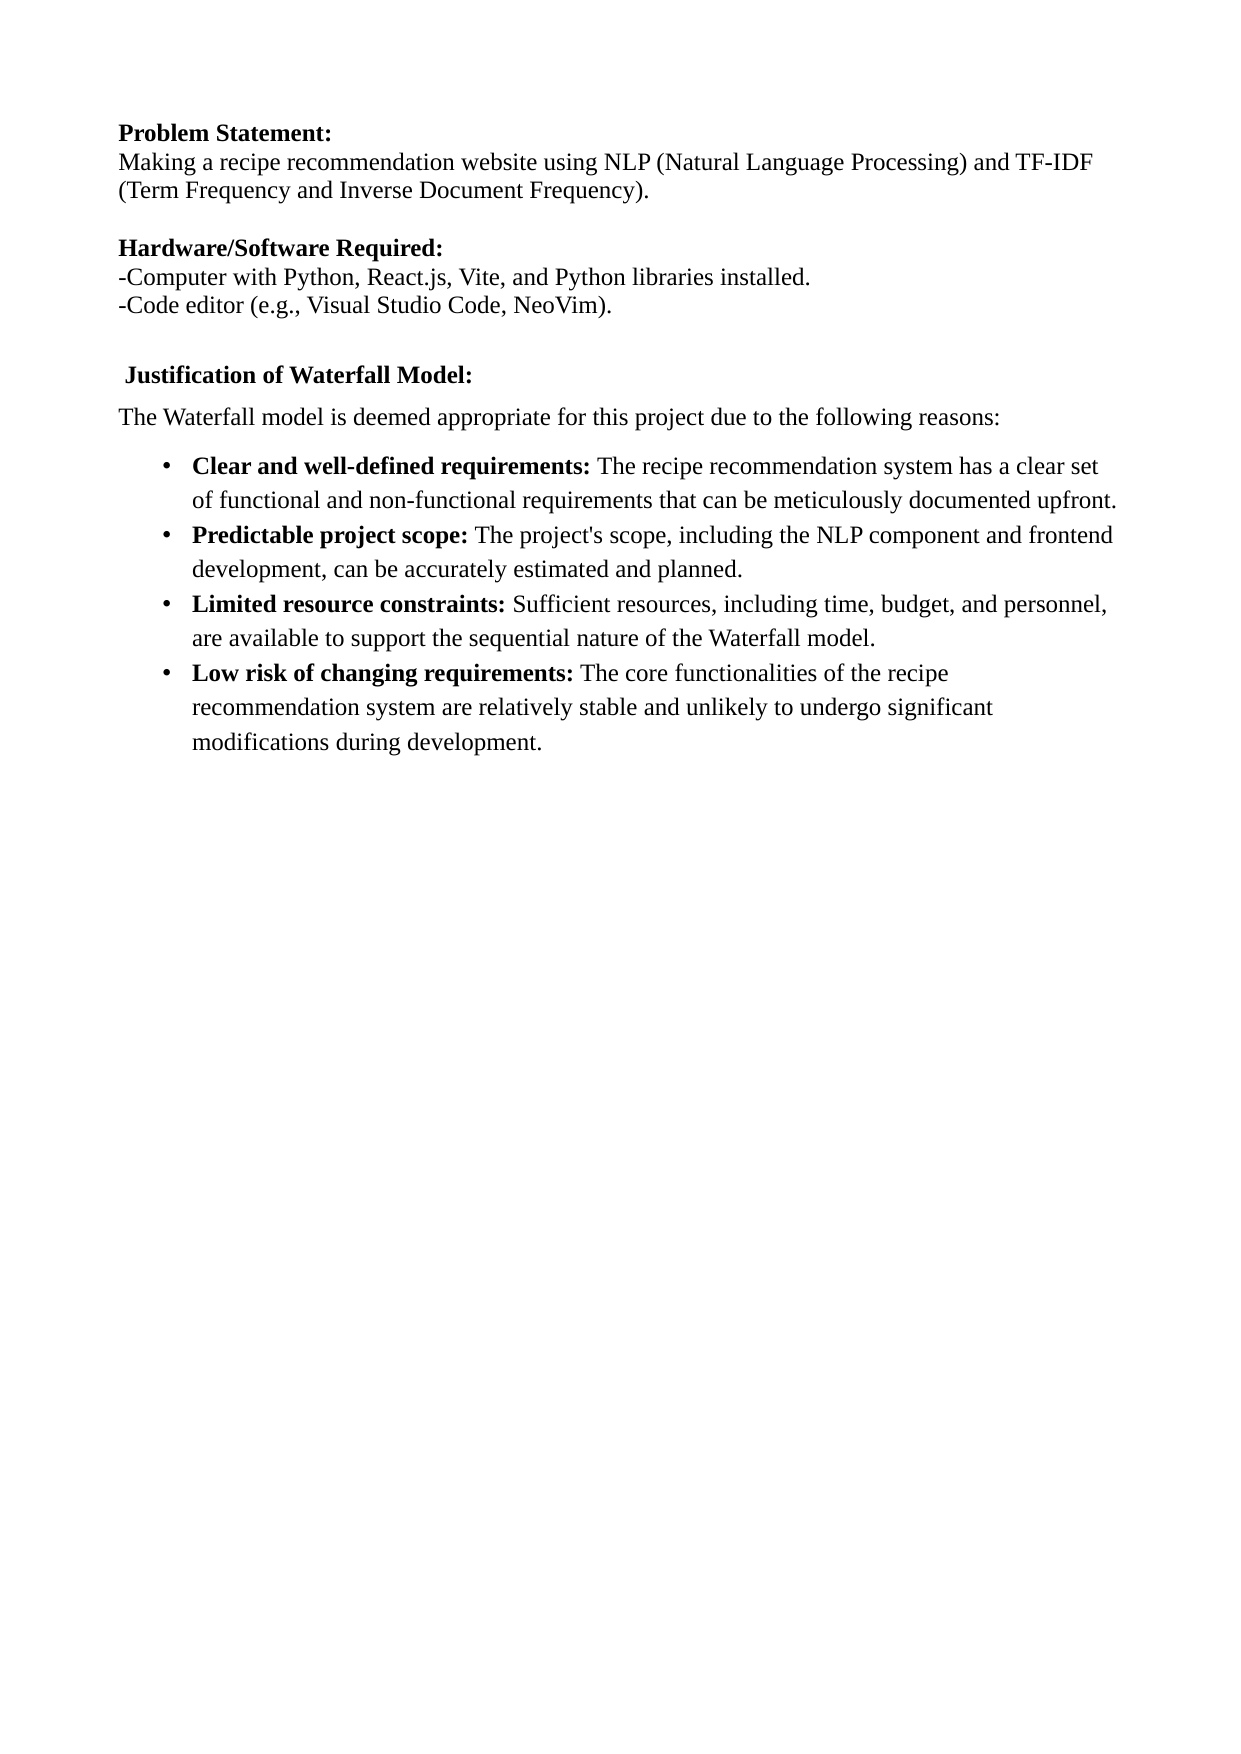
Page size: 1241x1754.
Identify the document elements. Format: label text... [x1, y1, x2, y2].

list Clear and well-defined requirements: The recipe recommendation system has a clear set of functional and non-functional requirements that can be meticulously documented upfront. [162, 451, 1122, 514]
list Predictable project scope: The project's scope, including the NLP component and frontend development, can be accurately estimated and planned. [162, 520, 1122, 583]
text Making a recipe recommendation website using NLP (Natural Language Processing) and TF-IDF (Term Frequency and Inverse Document Frequency). [118, 147, 1122, 204]
text Problem Statement: [118, 118, 1122, 147]
list Limited resource constraints: Sufficient resources, including time, budget, and personnel, are available to support the sequential nature of the Waterfall model. [162, 589, 1122, 652]
text -Code editor (e.g., Visual Studio Code, NeoVim). [118, 291, 1122, 319]
subtitle Justification of Waterfall Model: [118, 361, 1122, 389]
text The Waterfall model is deemed appropriate for this project due to the following reasons: [118, 402, 1122, 431]
list Low risk of changing requirements: The core functionalities of the recipe recommendation system are relatively stable and unlikely to undergo significant modifications during development. [162, 658, 1122, 756]
text Hardware/Software Required: [118, 233, 1122, 262]
text -Computer with Python, React.js, Vite, and Python libraries installed. [118, 262, 1122, 291]
